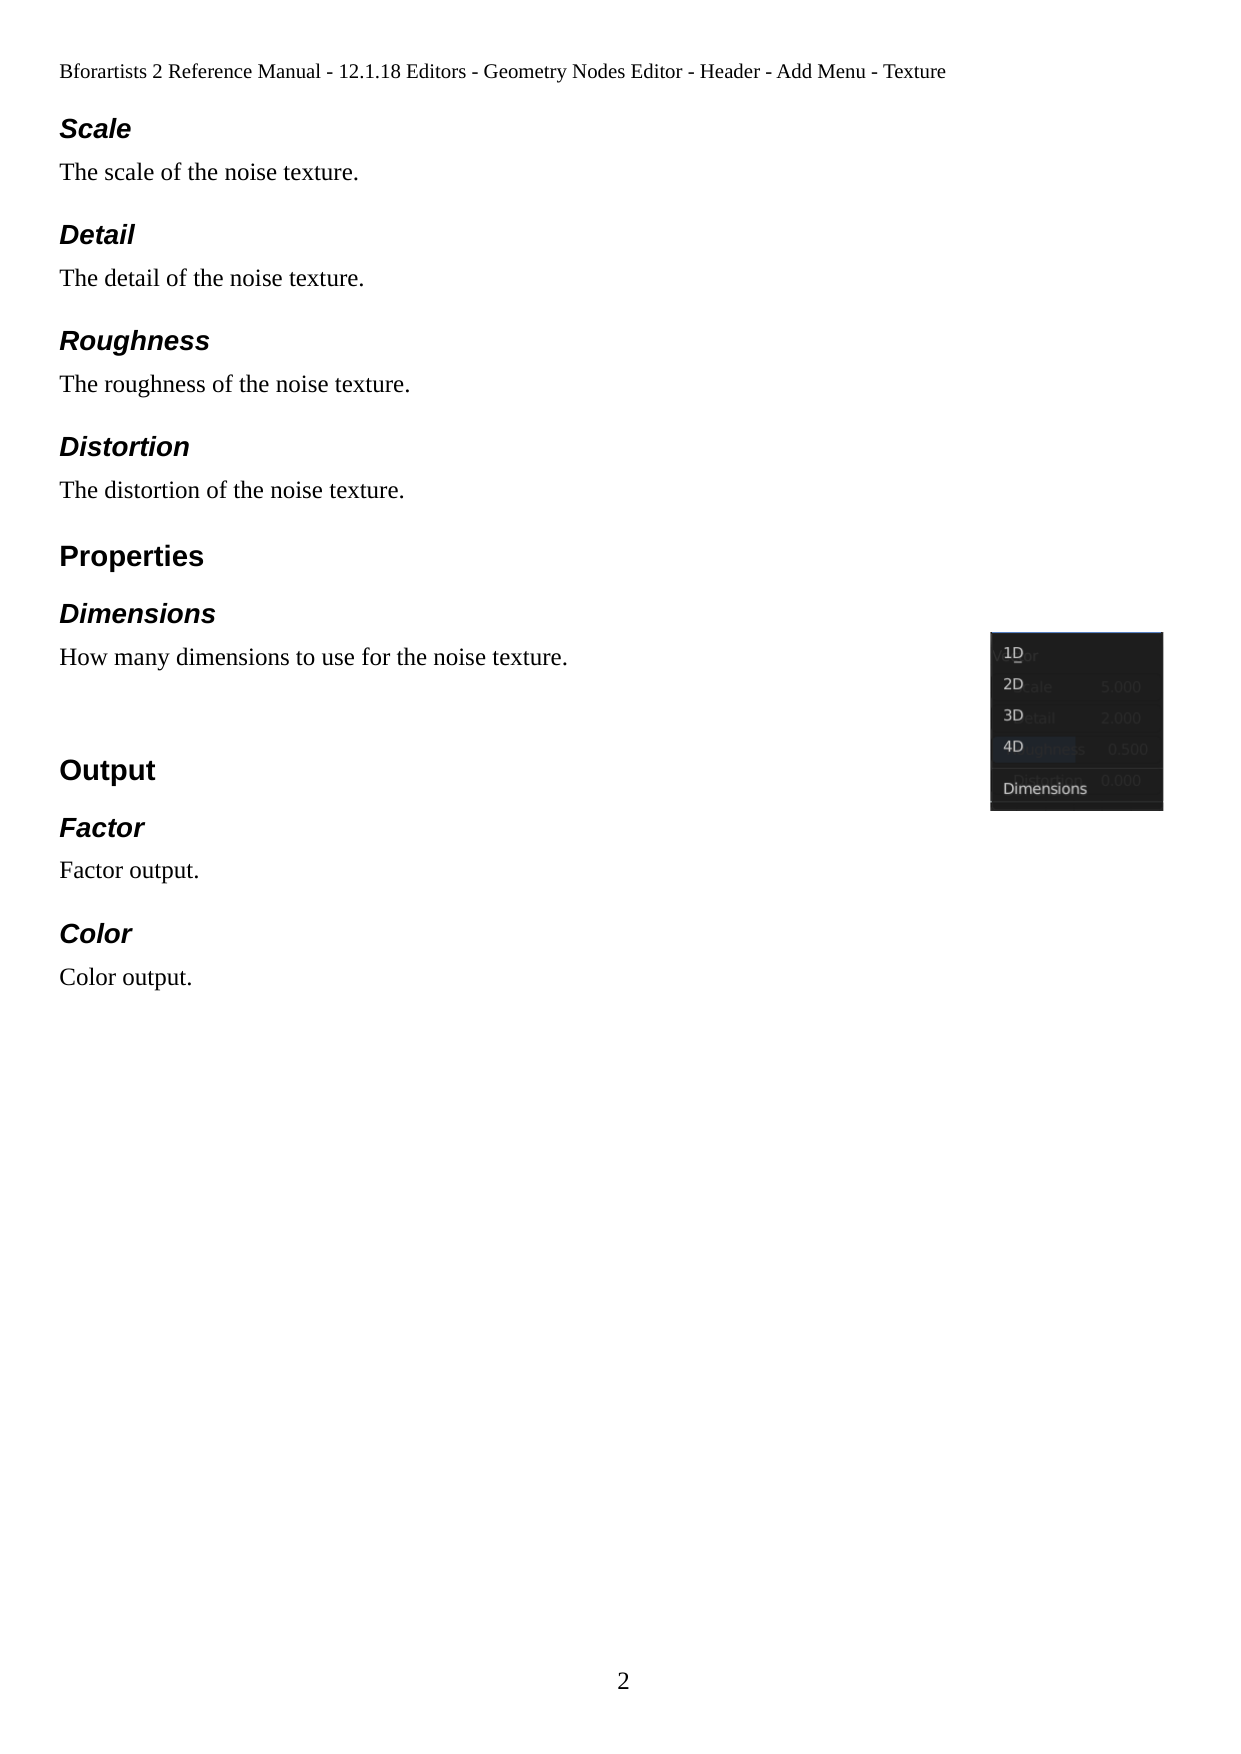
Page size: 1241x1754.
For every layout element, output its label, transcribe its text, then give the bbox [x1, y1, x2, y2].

subtitle Properties [59, 538, 1181, 572]
text How many dimensions to use for the noise texture. [59, 642, 990, 670]
subtitle Dimensions [59, 597, 1181, 629]
text Color output. [59, 962, 1181, 990]
subtitle Distortion [59, 430, 1181, 462]
subtitle Output [59, 752, 990, 786]
subtitle Color [59, 917, 1181, 949]
text The roughness of the noise texture. [59, 369, 1181, 398]
subtitle Detail [59, 218, 1181, 250]
picture [990, 632, 1164, 811]
subtitle Factor [59, 811, 1181, 843]
text Factor output. [59, 856, 1181, 884]
subtitle Scale [59, 113, 1181, 144]
text The distortion of the noise texture. [59, 475, 1181, 503]
text The detail of the noise texture. [59, 263, 1181, 292]
subtitle [1164, 752, 1181, 786]
text The scale of the noise texture. [59, 157, 1181, 186]
subtitle Roughness [59, 324, 1181, 356]
